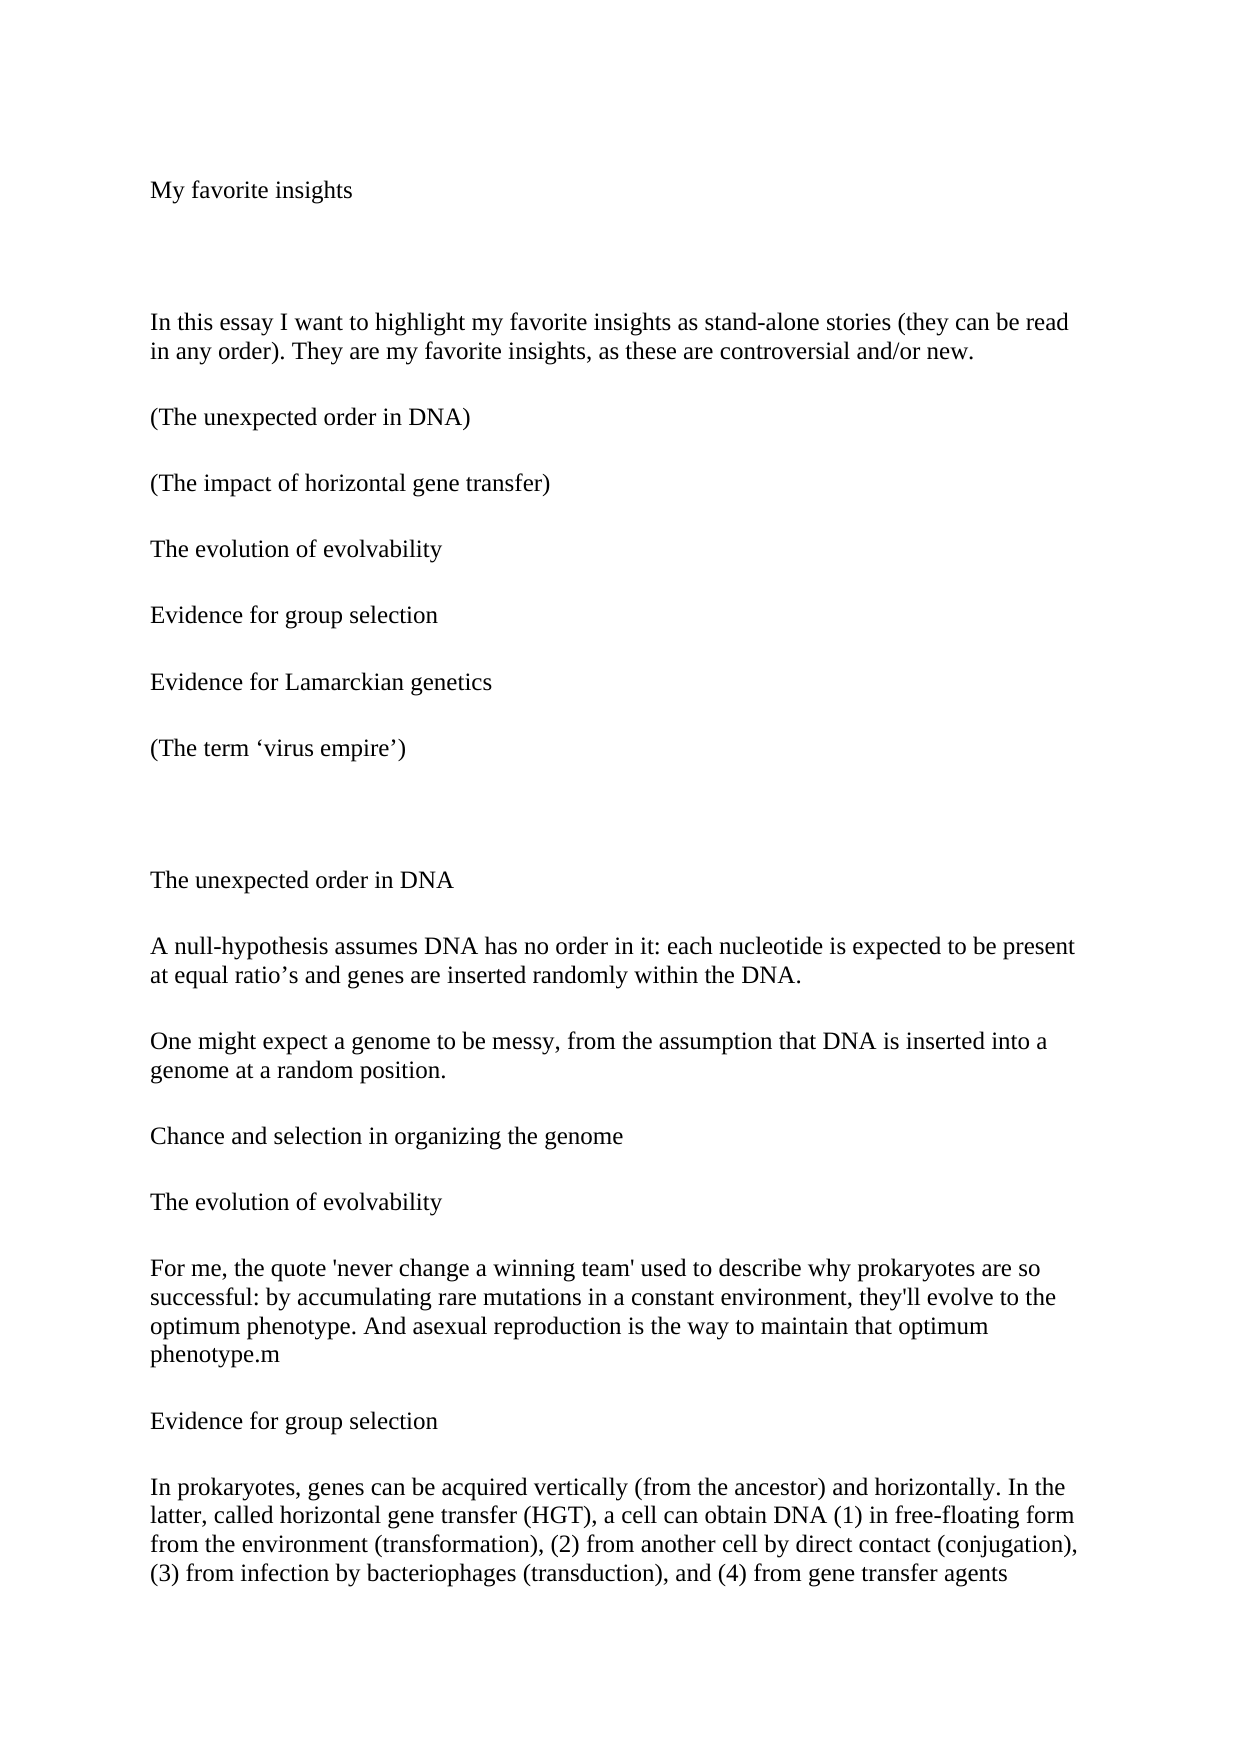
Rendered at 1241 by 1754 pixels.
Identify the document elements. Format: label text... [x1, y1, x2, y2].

text In prokaryotes, genes can be acquired vertically (from the ancestor) and horizontally. In the latter, called horizontal gene transfer (HGT), a cell can obtain DNA (1) in free-floating form from the environment (transformation), (2) from another cell by direct contact (conjugation), (3) from infection by bacteriophages (transduction), and (4) from gene transfer agents [150, 1472, 1090, 1587]
text (The term ‘virus empire’) [150, 733, 1090, 762]
text Evidence for group selection [150, 1406, 1090, 1434]
text Evidence for group selection [150, 601, 1090, 629]
text One might expect a genome to be messy, from the assumption that DNA is inserted into a genome at a random position. [150, 1026, 1090, 1084]
text The unexpected order in DNA [150, 865, 1090, 894]
text Chance and selection in organizing the genome [150, 1121, 1090, 1150]
text Evidence for Lamarckian genetics [150, 667, 1090, 695]
text (The impact of horizontal gene transfer) [150, 468, 1090, 497]
text (The unexpected order in DNA) [150, 402, 1090, 431]
text A null-hypothesis assumes DNA has no order in it: each nucleotide is expected to be present at equal ratio’s and genes are inserted randomly within the DNA. [150, 931, 1090, 989]
text For me, the quote 'never change a winning team' used to describe why prokaryotes are so successful: by accumulating rare mutations in a constant environment, they'll evolve to the optimum phenotype. And asexual reproduction is the way to maintain that optimum phenotype.m [150, 1253, 1090, 1368]
text My favorite insights [150, 175, 1090, 204]
text In this essay I want to highlight my favorite insights as stand-alone stories (they can be read in any order). They are my favorite insights, as these are controversial and/or new. [150, 307, 1090, 365]
text The evolution of evolvability [150, 534, 1090, 563]
text The evolution of evolvability [150, 1187, 1090, 1216]
